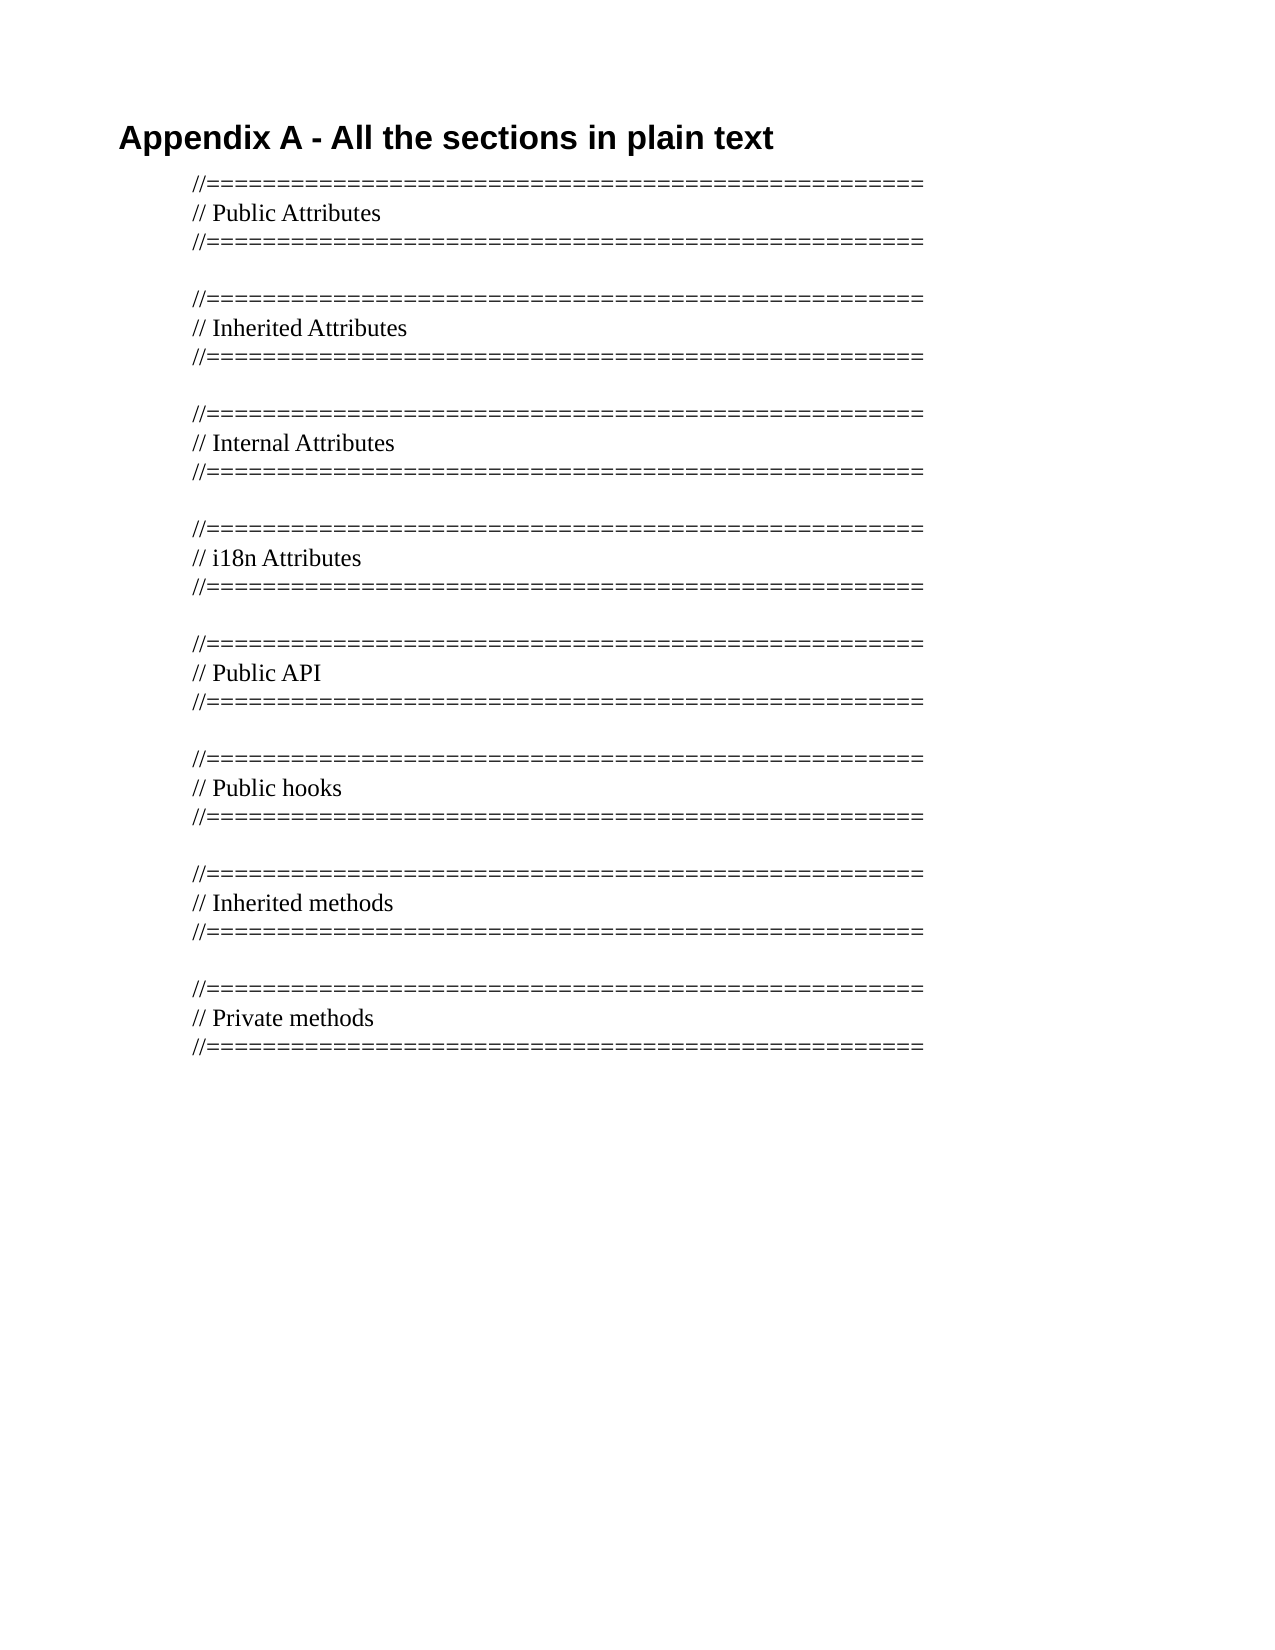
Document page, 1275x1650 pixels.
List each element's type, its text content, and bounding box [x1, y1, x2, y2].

text //=================================================== [118, 1032, 1157, 1061]
text //=================================================== [118, 917, 1157, 946]
text // Public Attributes [118, 198, 1157, 227]
text // Internal Attributes [118, 428, 1157, 457]
text // Inherited methods [118, 888, 1157, 917]
text //=================================================== [118, 687, 1157, 716]
text //=================================================== [118, 802, 1157, 831]
text //=================================================== [118, 227, 1157, 256]
text // Private methods [118, 1003, 1157, 1032]
subtitle Appendix A - All the sections in plain text [118, 118, 1157, 157]
text //=================================================== [118, 169, 1157, 198]
text // Public hooks [118, 773, 1157, 802]
text //=================================================== [118, 744, 1157, 773]
text // i18n Attributes [118, 543, 1157, 572]
text //=================================================== [118, 457, 1157, 486]
text //=================================================== [118, 514, 1157, 543]
text // Inherited Attributes [118, 313, 1157, 342]
text //=================================================== [118, 629, 1157, 658]
text //=================================================== [118, 974, 1157, 1003]
text // Public API [118, 658, 1157, 687]
text //=================================================== [118, 284, 1157, 313]
text //=================================================== [118, 859, 1157, 888]
text //=================================================== [118, 399, 1157, 428]
text //=================================================== [118, 342, 1157, 371]
text //=================================================== [118, 572, 1157, 601]
